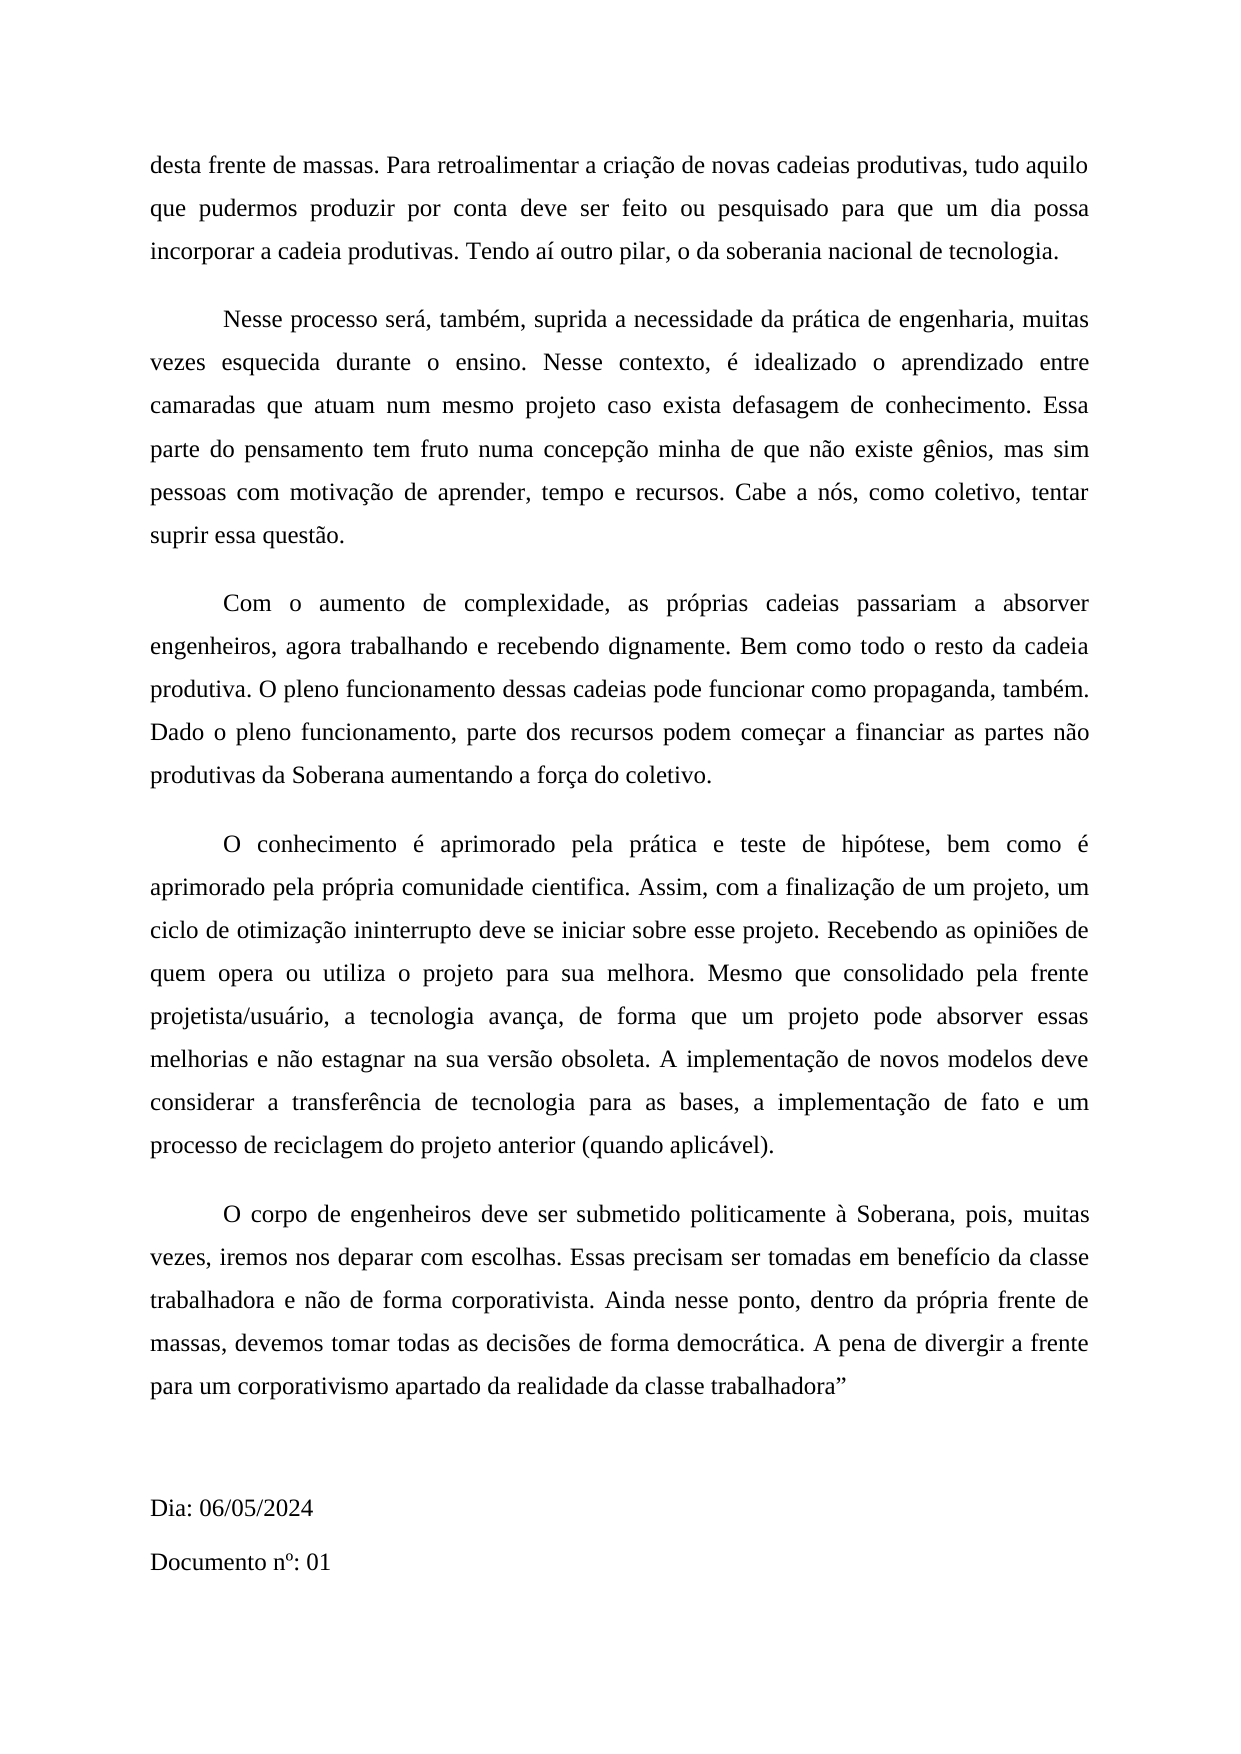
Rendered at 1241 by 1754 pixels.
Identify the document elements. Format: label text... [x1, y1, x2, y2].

text desta frente de massas. Para retroalimentar a criação de novas cadeias produtivas, tudo aquilo que pudermos produzir por conta deve ser feito ou pesquisado para que um dia possa incorporar a cadeia produtivas. Tendo aí outro pilar, o da soberania nacional de tecnologia. [150, 150, 1090, 265]
text O corpo de engenheiros deve ser submetido politicamente à Soberana, pois, muitas vezes, iremos nos deparar com escolhas. Essas precisam ser tomadas em benefício da classe trabalhadora e não de forma corporativista. Ainda nesse ponto, dentro da própria frente de massas, devemos tomar todas as decisões de forma democrática. A pena de divergir a frente para um corporativismo apartado da realidade da classe trabalhadora” [150, 1199, 1090, 1400]
text Documento nº: 01 [150, 1547, 1090, 1576]
text O conhecimento é aprimorado pela prática e teste de hipótese, bem como é aprimorado pela própria comunidade cientifica. Assim, com a finalização de um projeto, um ciclo de otimização ininterrupto deve se iniciar sobre esse projeto. Recebendo as opiniões de quem opera ou utiliza o projeto para sua melhora. Mesmo que consolidado pela frente projetista/usuário, a tecnologia avança, de forma que um projeto pode absorver essas melhorias e não estagnar na sua versão obsoleta. A implementação de novos modelos deve considerar a transferência de tecnologia para as bases, a implementação de fato e um processo de reciclagem do projeto anterior (quando aplicável). [150, 829, 1090, 1159]
text Nesse processo será, também, suprida a necessidade da prática de engenharia, muitas vezes esquecida durante o ensino. Nesse contexto, é idealizado o aprendizado entre camaradas que atuam num mesmo projeto caso exista defasagem de conhecimento. Essa parte do pensamento tem fruto numa concepção minha de que não existe gênios, mas sim pessoas com motivação de aprender, tempo e recursos. Cabe a nós, como coletivo, tentar suprir essa questão. [150, 304, 1090, 549]
text Com o aumento de complexidade, as próprias cadeias passariam a absorver engenheiros, agora trabalhando e recebendo dignamente. Bem como todo o resto da cadeia produtiva. O pleno funcionamento dessas cadeias pode funcionar como propaganda, também. Dado o pleno funcionamento, parte dos recursos podem começar a financiar as partes não produtivas da Soberana aumentando a força do coletivo. [150, 588, 1090, 789]
text Dia: 06/05/2024 [150, 1493, 1090, 1522]
